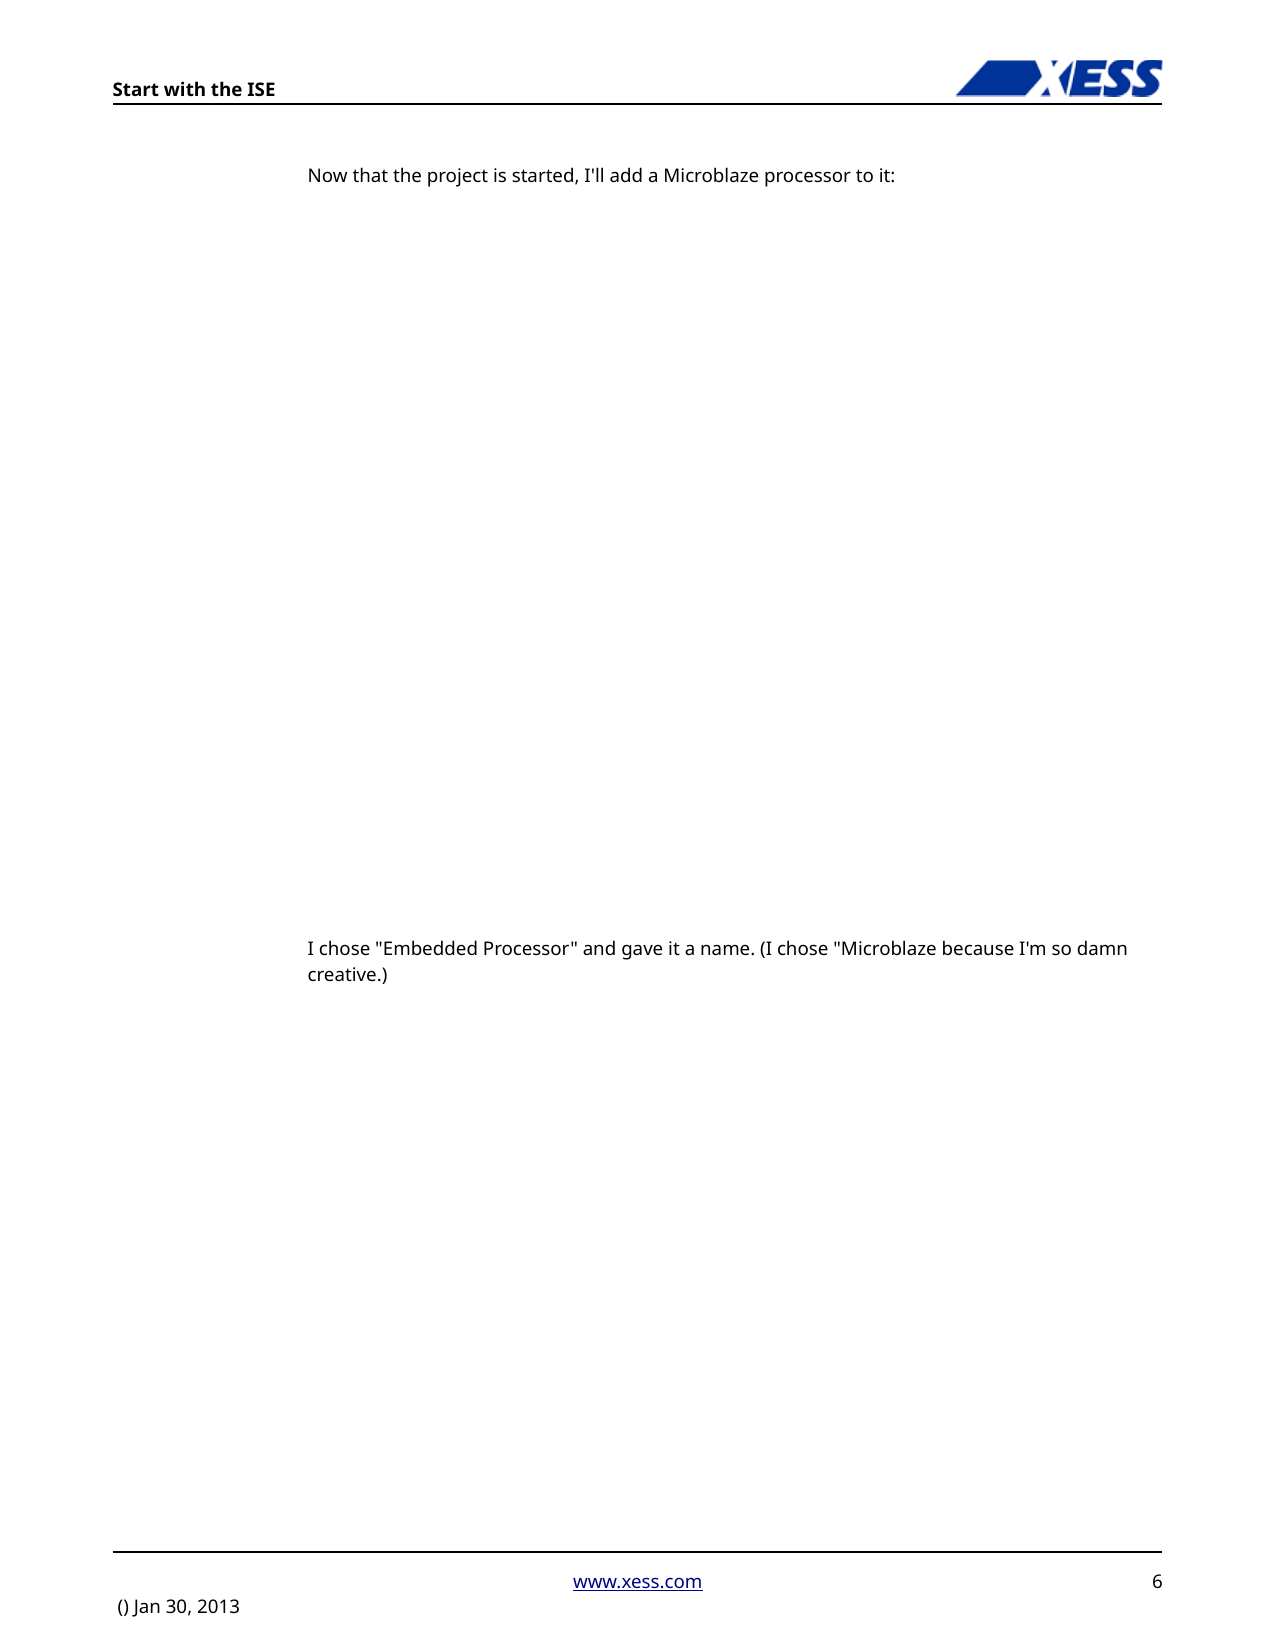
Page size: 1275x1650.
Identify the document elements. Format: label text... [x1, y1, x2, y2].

picture [955, 60, 1163, 97]
text I chose "Embedded Processor" and gave it a name. (I chose "Microblaze because I'm so damn creative.) [307, 936, 1162, 987]
text Now that the project is started, I'll add a Microblaze processor to it: [307, 162, 1162, 187]
